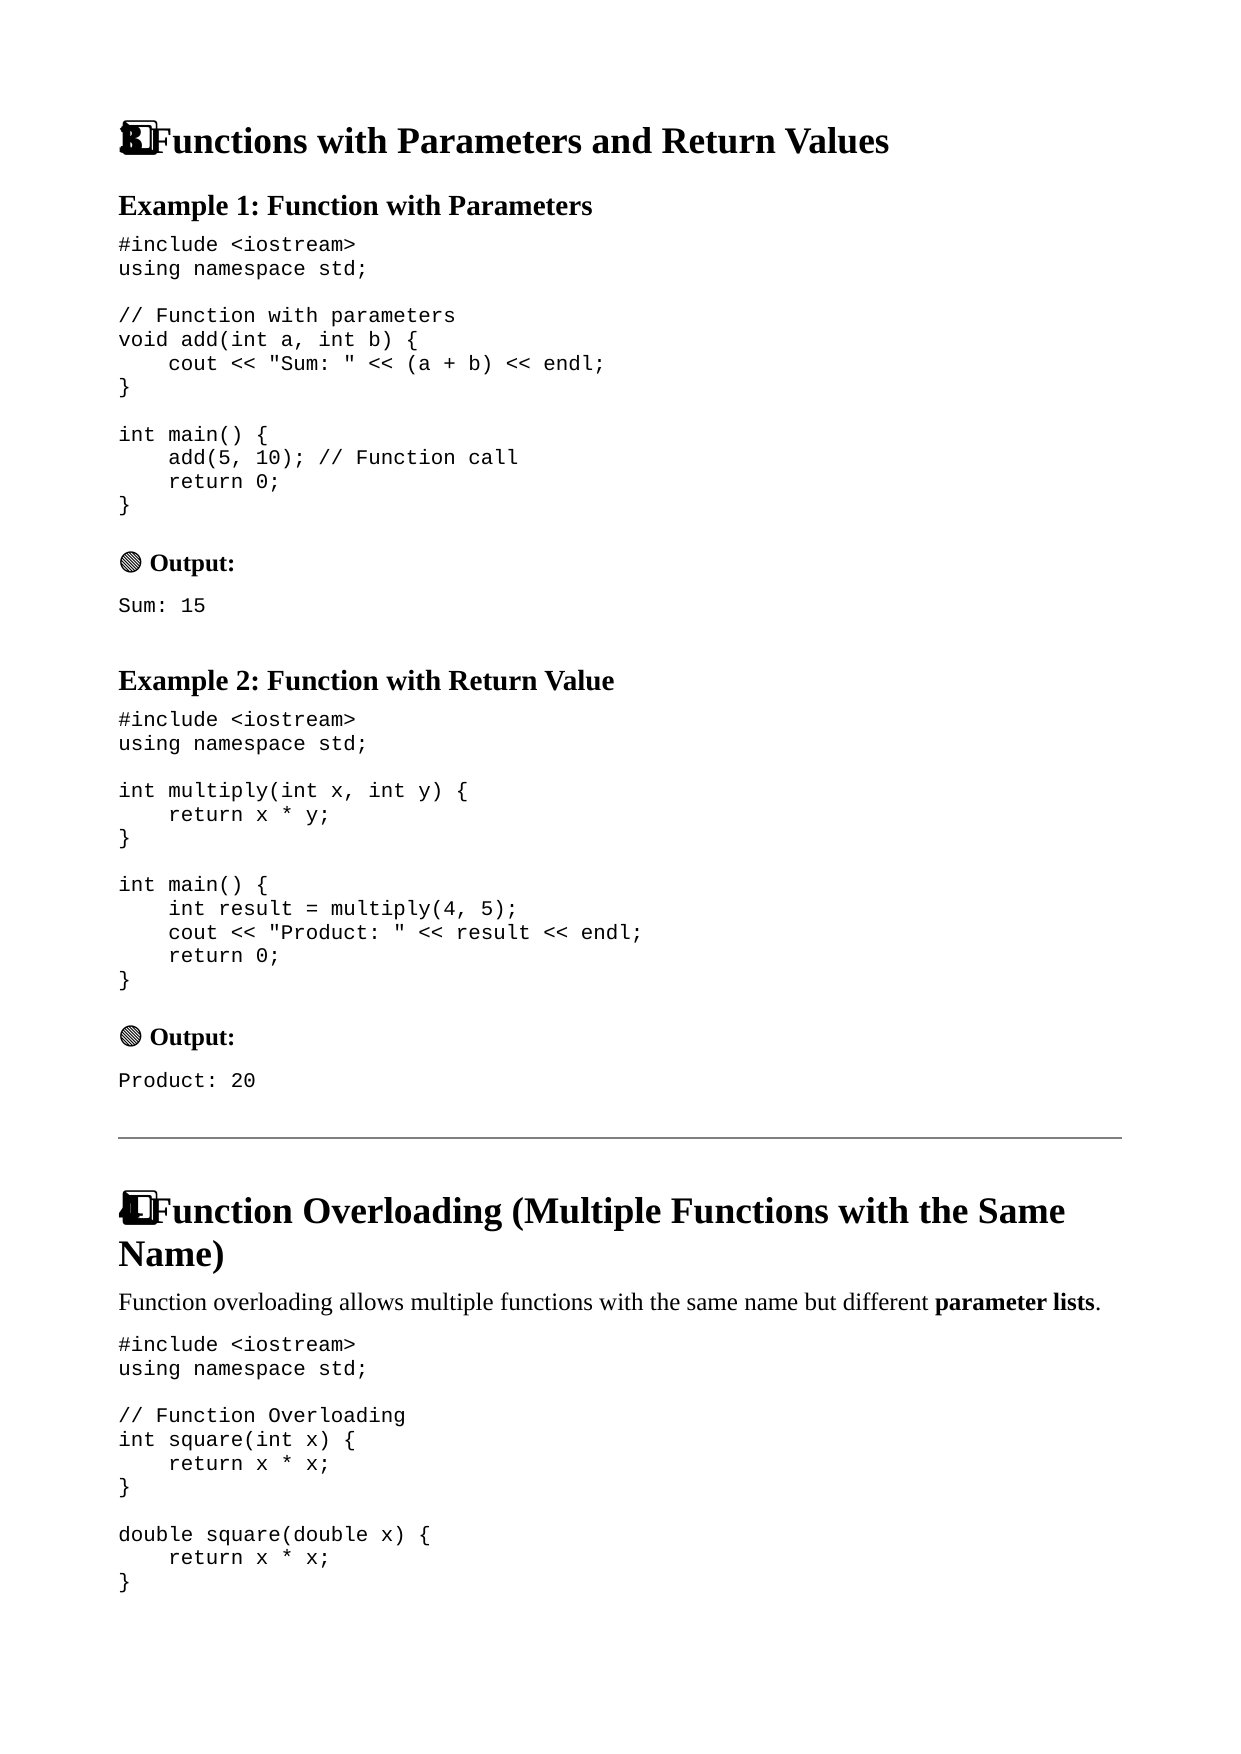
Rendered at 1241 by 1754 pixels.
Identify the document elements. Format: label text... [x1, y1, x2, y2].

text int main() { [118, 423, 1122, 447]
text } [118, 1571, 1122, 1594]
text return x * x; [118, 1453, 1122, 1476]
text cout << "Product: " << result << endl; [118, 922, 1122, 945]
text // Function Overloading [118, 1405, 1122, 1429]
text 🟢 Output: [118, 548, 1122, 576]
text } [118, 969, 1122, 993]
text } [118, 494, 1122, 518]
text using namespace std; [118, 258, 1122, 282]
text return 0; [118, 471, 1122, 494]
text int result = multiply(4, 5); [118, 898, 1122, 922]
text int square(int x) { [118, 1429, 1122, 1453]
text int main() { [118, 874, 1122, 898]
subtitle 4️⃣ Function Overloading (Multiple Functions with the Same Name) [118, 1188, 1122, 1274]
text Sum: 15 [118, 595, 1122, 619]
text #include <iostream> [118, 234, 1122, 258]
text using namespace std; [118, 733, 1122, 756]
text } [118, 376, 1122, 400]
text double square(double x) { [118, 1523, 1122, 1547]
text // Function with parameters [118, 305, 1122, 329]
text #include <iostream> [118, 1334, 1122, 1358]
text using namespace std; [118, 1358, 1122, 1382]
text return x * y; [118, 803, 1122, 827]
text 🟢 Output: [118, 1022, 1122, 1051]
subtitle Example 1: Function with Parameters [118, 188, 1122, 222]
text void add(int a, int b) { [118, 329, 1122, 353]
text } [118, 827, 1122, 851]
text int multiply(int x, int y) { [118, 780, 1122, 803]
text Function overloading allows multiple functions with the same name but different parameter lists. [118, 1287, 1122, 1316]
text } [118, 1476, 1122, 1500]
text #include <iostream> [118, 709, 1122, 733]
text return x * x; [118, 1547, 1122, 1571]
subtitle 3️⃣ Functions with Parameters and Return Values [118, 118, 1122, 161]
subtitle Example 2: Function with Return Value [118, 663, 1122, 696]
text cout << "Sum: " << (a + b) << endl; [118, 353, 1122, 376]
text Product: 20 [118, 1070, 1122, 1093]
text add(5, 10); // Function call [118, 447, 1122, 471]
text return 0; [118, 945, 1122, 969]
